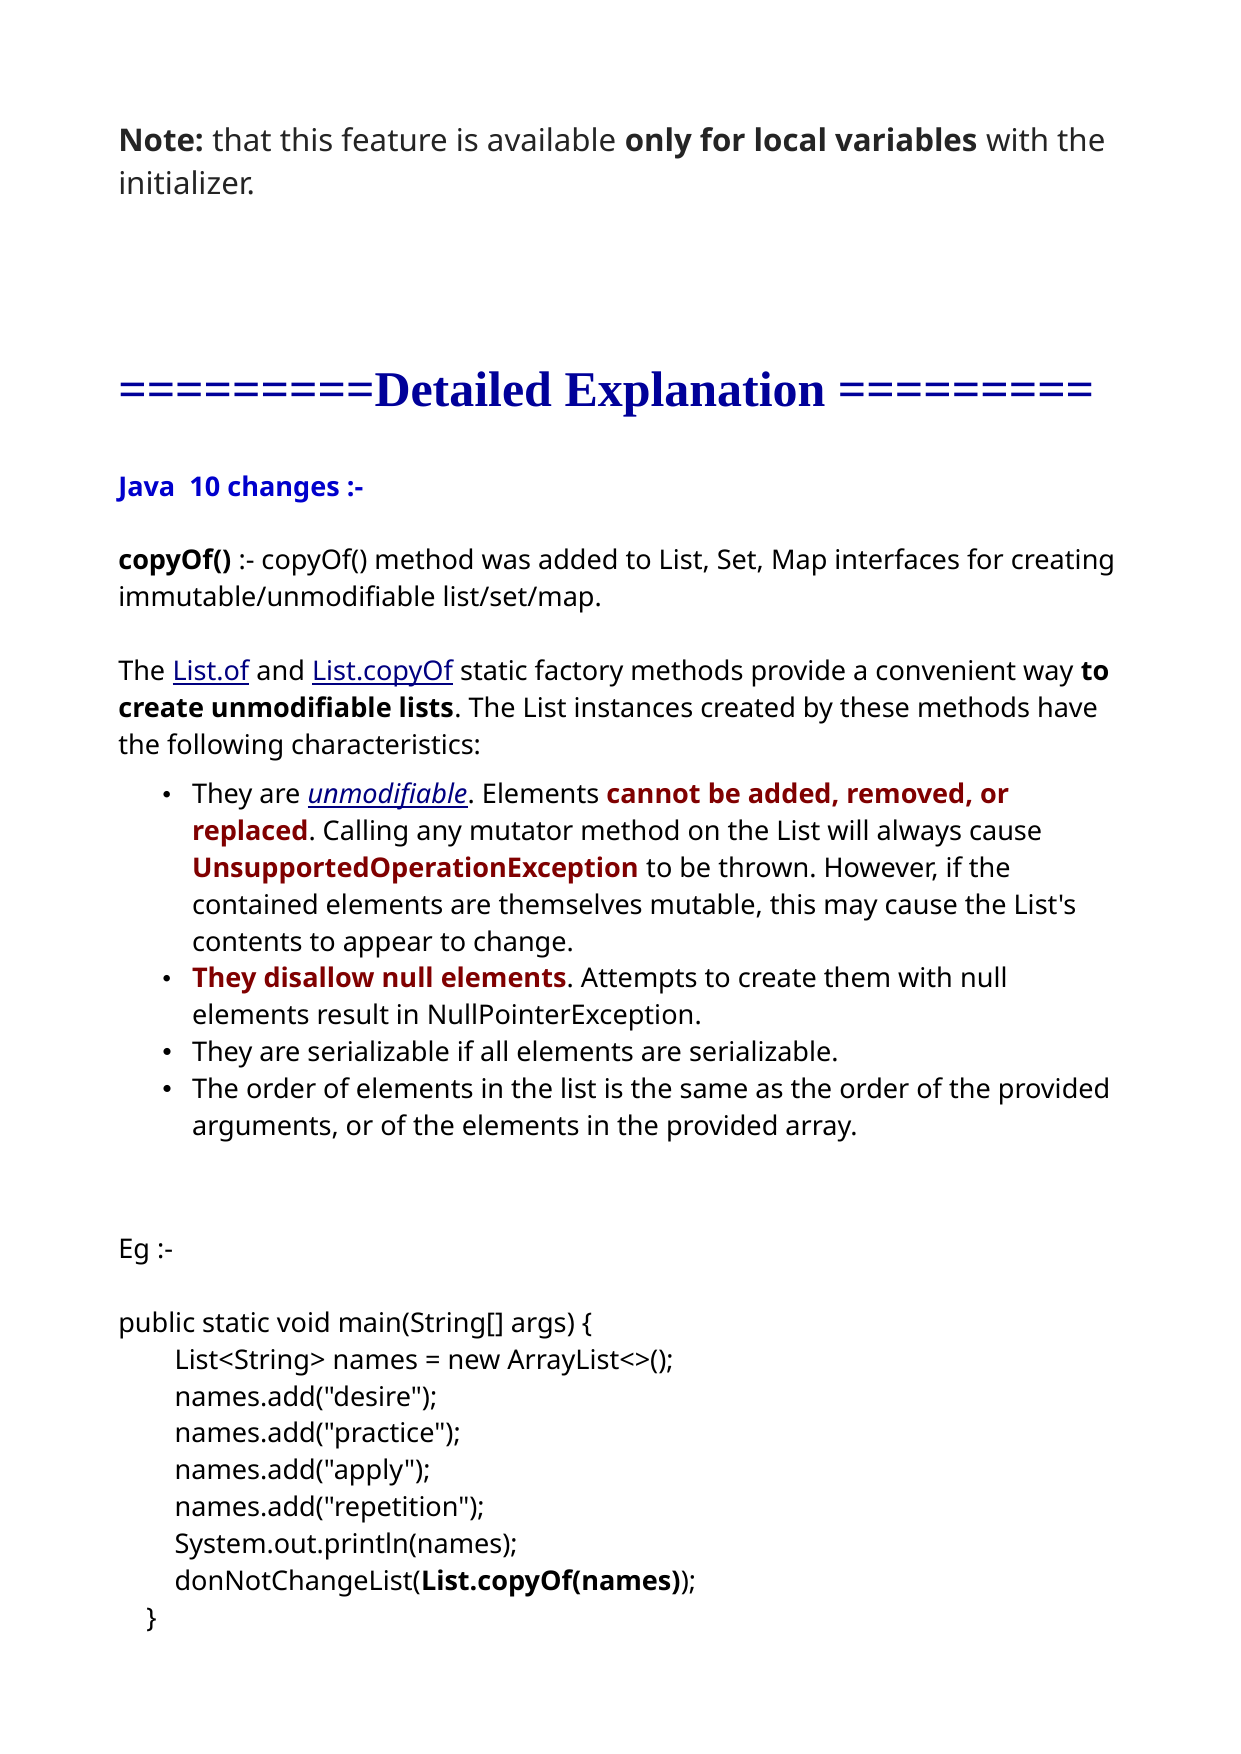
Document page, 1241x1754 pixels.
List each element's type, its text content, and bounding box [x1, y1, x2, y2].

text donNotChangeList(List.copyOf(names)); [118, 1561, 1122, 1598]
text System.out.println(names); [118, 1524, 1122, 1561]
text } [118, 1598, 1122, 1635]
text Eg :- [118, 1229, 1122, 1266]
text The List.of and List.copyOf static factory methods provide a convenient way to create unmodifiable lists. The List instances created by these methods have the following characteristics: [118, 651, 1122, 762]
text names.add("practice"); [118, 1414, 1122, 1451]
text public static void main(String[] args) { [118, 1303, 1122, 1340]
text names.add("repetition"); [118, 1488, 1122, 1524]
subtitle =========Detailed Explanation ========= [118, 360, 1122, 418]
list They disallow null elements. Attempts to create them with null elements result in NullPointerException. [162, 959, 1122, 1033]
text List<String> names = new ArrayList<>(); [118, 1340, 1122, 1377]
text Note: that this feature is available only for local variables with the initializer. [118, 118, 1122, 203]
list They are unmodifiable. Elements cannot be added, removed, or replaced. Calling any mutator method on the List will always cause UnsupportedOperationException to be thrown. However, if the contained elements are themselves mutable, this may cause the List's contents to appear to change. [162, 774, 1122, 959]
text copyOf() :- copyOf() method was added to List, Set, Map interfaces for creating immutable/unmodifiable list/set/map. [118, 541, 1122, 614]
text names.add("apply"); [118, 1451, 1122, 1488]
text names.add("desire"); [118, 1377, 1122, 1414]
text Java 10 changes :- [118, 467, 1122, 504]
list The order of elements in the list is the same as the order of the provided arguments, or of the elements in the provided array. [162, 1069, 1122, 1143]
list They are serializable if all elements are serializable. [162, 1033, 1122, 1069]
